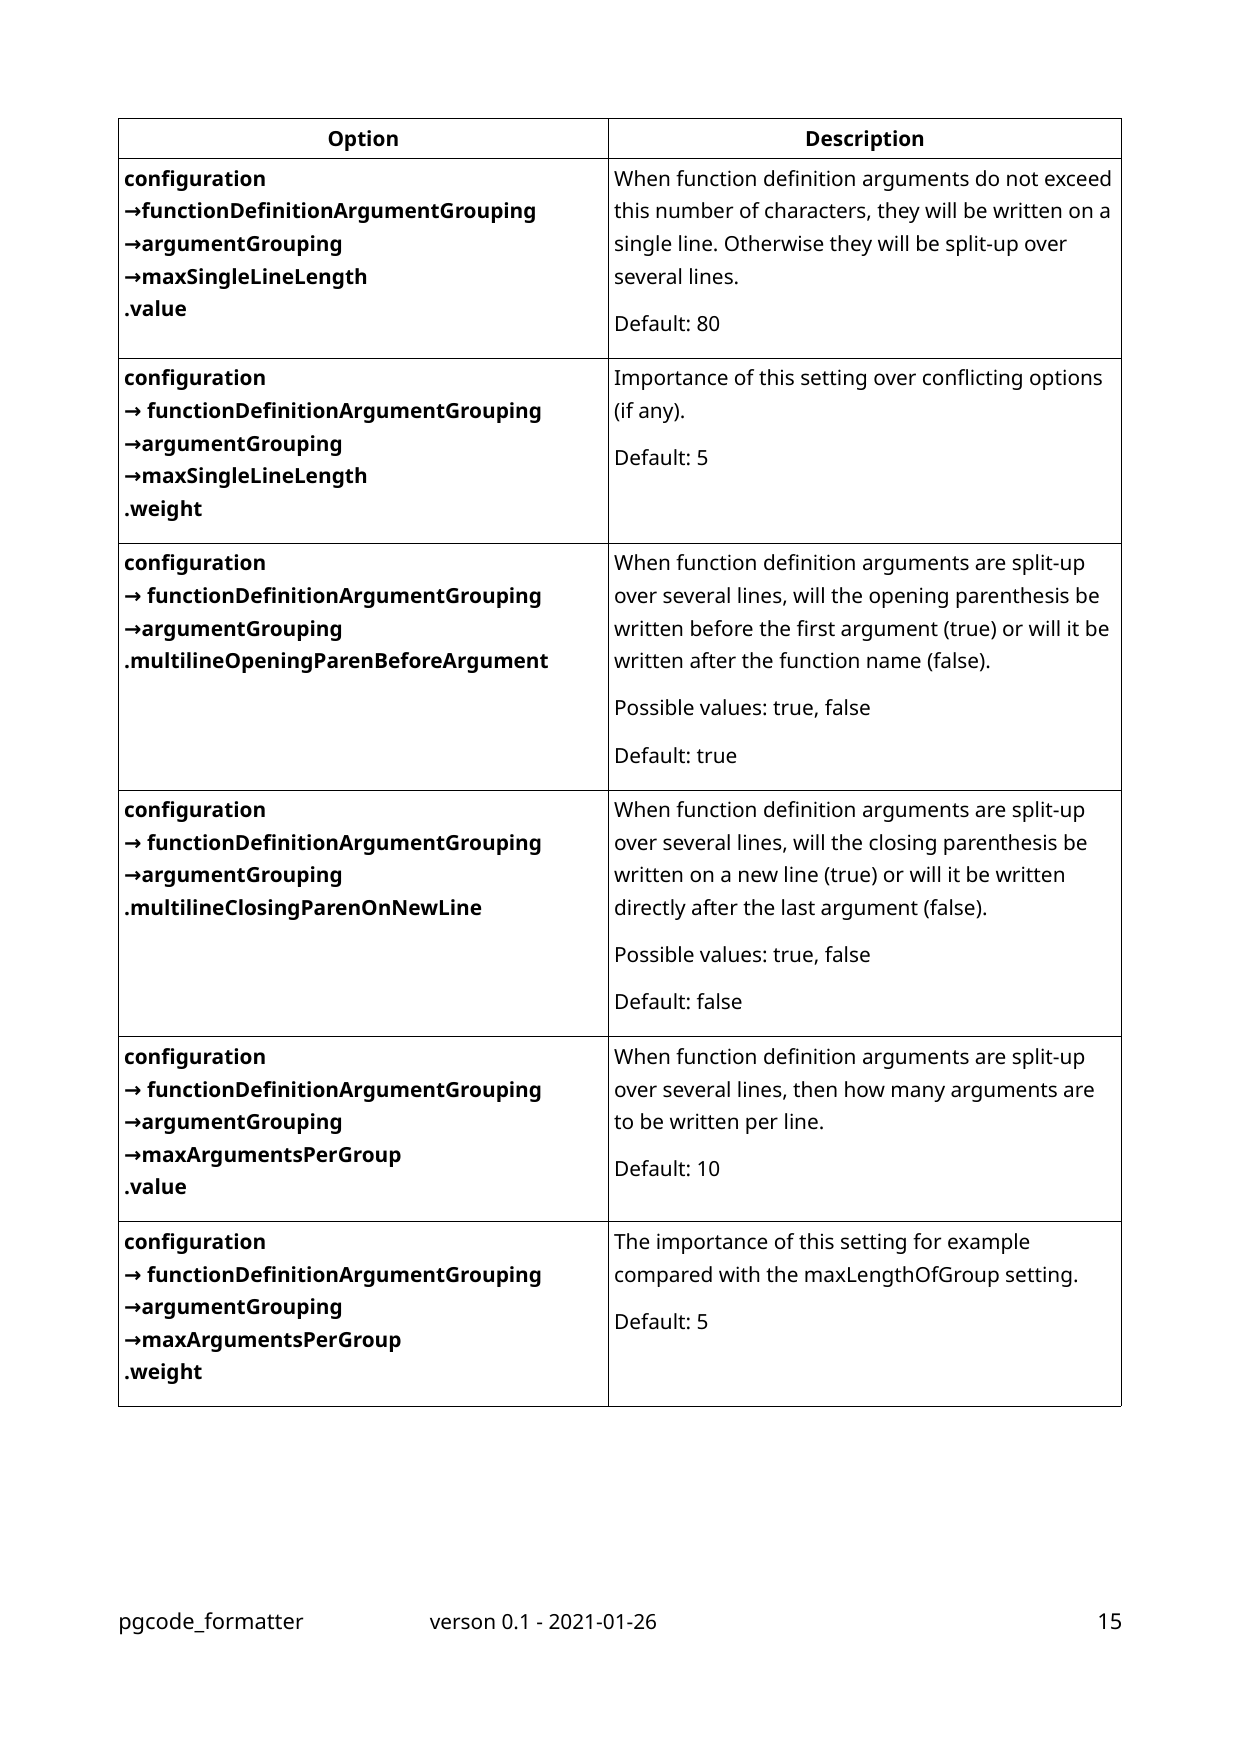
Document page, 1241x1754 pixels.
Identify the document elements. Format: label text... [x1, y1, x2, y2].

table_cell configuration →functionDefinitionArgumentGrouping →argumentGrouping →maxSingleLineLength .value [119, 159, 608, 358]
table_cell configuration → functionDefinitionArgumentGrouping →argumentGrouping .multilineClosingParenOnNewLine [119, 791, 608, 1036]
table_cell The importance of this setting for example compared with the maxLengthOfGroup setting. Default: 5 [609, 1222, 1121, 1406]
table_cell Importance of this setting over conflicting options (if any). Default: 5 [609, 359, 1121, 543]
table_cell configuration → functionDefinitionArgumentGrouping →argumentGrouping →maxArgumentsPerGroup .weight [119, 1222, 608, 1406]
table_header Option [119, 119, 608, 158]
table_header Description [609, 119, 1121, 158]
table_cell configuration → functionDefinitionArgumentGrouping →argumentGrouping →maxArgumentsPerGroup .value [119, 1037, 608, 1221]
table_cell When function definition arguments are split-up over several lines, will the closing parenthesis be written on a new line (true) or will it be written directly after the last argument (false). Possible values: true, false Default: false [609, 791, 1121, 1036]
table_cell When function definition arguments are split-up over several lines, will the opening parenthesis be written before the first argument (true) or will it be written after the function name (false). Possible values: true, false Default: true [609, 544, 1121, 789]
table_cell configuration → functionDefinitionArgumentGrouping →argumentGrouping .multilineOpeningParenBeforeArgument [119, 544, 608, 789]
table_cell When function definition arguments are split-up over several lines, then how many arguments are to be written per line. Default: 10 [609, 1037, 1121, 1221]
table_cell configuration → functionDefinitionArgumentGrouping →argumentGrouping →maxSingleLineLength .weight [119, 359, 608, 543]
table_cell When function definition arguments do not exceed this number of characters, they will be written on a single line. Otherwise they will be split-up over several lines. Default: 80 [609, 159, 1121, 358]
